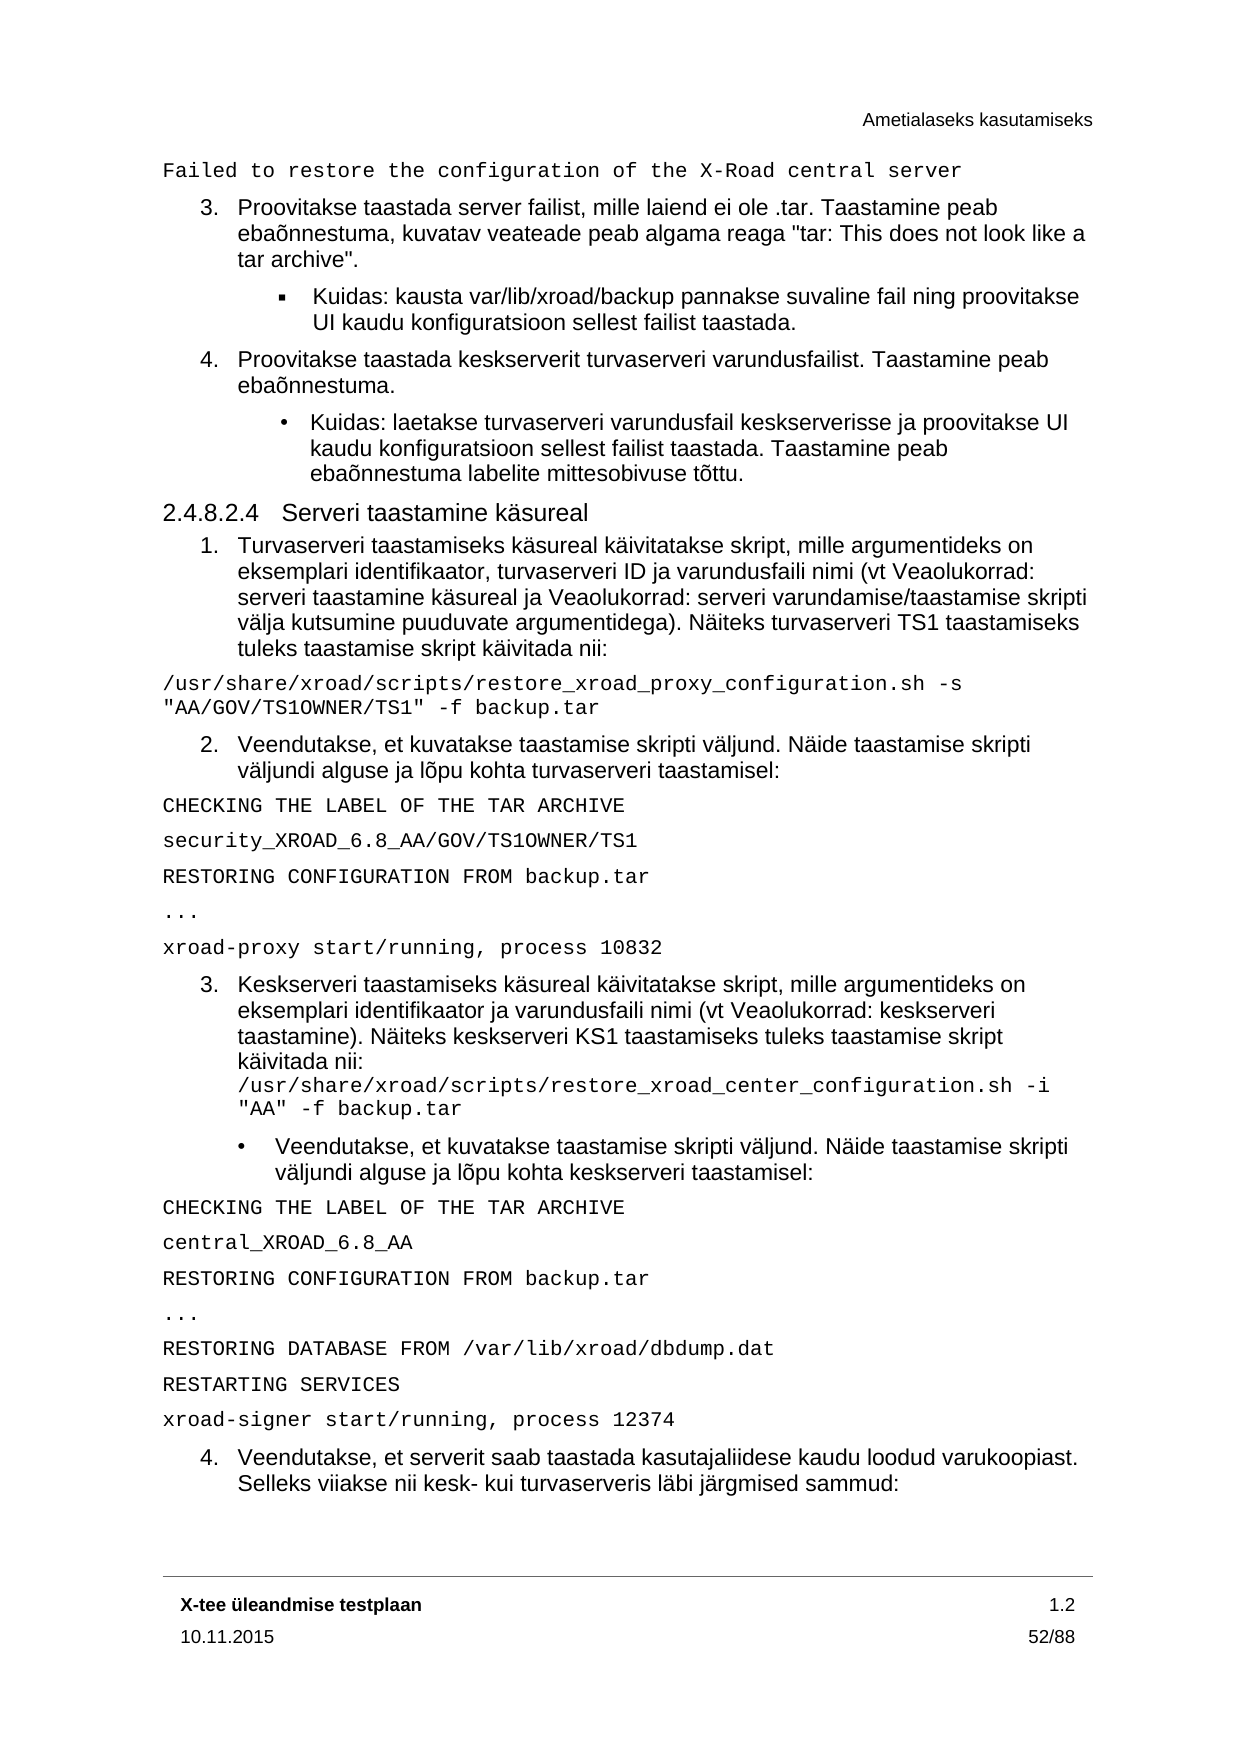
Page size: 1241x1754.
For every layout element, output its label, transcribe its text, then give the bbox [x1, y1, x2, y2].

text CHECKING THE LABEL OF THE TAR ARCHIVE [162, 1197, 1093, 1220]
text ... [162, 1303, 1093, 1327]
text xroad-signer start/running, process 12374 [162, 1409, 1093, 1433]
text RESTORING DATABASE FROM /var/lib/xroad/dbdump.dat [162, 1338, 1093, 1362]
list Kuidas: kausta var/lib/xroad/backup pannakse suvaline fail ning proovitakse UI kaudu konfiguratsioon sellest failist taastada. [275, 284, 1093, 335]
text ... [162, 901, 1093, 925]
list Keskserveri taastamiseks käsureal käivitatakse skript, mille argumentideks on eksemplari identifikaator ja varundusfaili nimi (vt Veaolukorrad: keskserveri taastamine). Näiteks keskserveri KS1 taastamiseks tuleks taastamise skript käivitada nii: /usr/share/xroad/scripts/restore_xroad_center_configuration.sh -i "AA" -f backup.tar [200, 972, 1093, 1122]
list Veendutakse, et serverit saab taastada kasutajaliidese kaudu loodud varukoopiast. Selleks viiakse nii kesk- kui turvaserveris läbi järgmised sammud: [200, 1445, 1093, 1496]
text CHECKING THE LABEL OF THE TAR ARCHIVE [162, 795, 1093, 819]
list Veendutakse, et kuvatakse taastamise skripti väljund. Näide taastamise skripti väljundi alguse ja lõpu kohta turvaserveri taastamisel: [200, 732, 1093, 783]
list Proovitakse taastada server failist, mille laiend ei ole .tar. Taastamine peab ebaõnnestuma, kuvatav veateade peab algama reaga "tar: This does not look like a tar archive". [200, 195, 1093, 272]
list Veendutakse, et kuvatakse taastamise skripti väljund. Näide taastamise skripti väljundi alguse ja lõpu kohta keskserveri taastamisel: [237, 1134, 1093, 1185]
list Proovitakse taastada keskserverit turvaserveri varundusfailist. Taastamine peab ebaõnnestuma. [200, 347, 1093, 398]
text xroad-proxy start/running, process 10832 [162, 937, 1093, 960]
text Failed to restore the configuration of the X-Road central server [162, 160, 1093, 183]
subtitle Serveri taastamine käsureal [162, 499, 1093, 527]
text security_XROAD_6.8_AA/GOV/TS1OWNER/TS1 [162, 831, 1093, 854]
text RESTORING CONFIGURATION FROM backup.tar [162, 866, 1093, 889]
text /usr/share/xroad/scripts/restore_xroad_proxy_configuration.sh -s "AA/GOV/TS1OWNER/TS1" -f backup.tar [162, 673, 1093, 720]
list Kuidas: laetakse turvaserveri varundusfail keskserverisse ja proovitakse UI kaudu konfiguratsioon sellest failist taastada. Taastamine peab ebaõnnestuma labelite mittesobivuse tõttu. [280, 410, 1093, 487]
text central_XROAD_6.8_AA [162, 1232, 1093, 1256]
text RESTARTING SERVICES [162, 1374, 1093, 1397]
list Turvaserveri taastamiseks käsureal käivitatakse skript, mille argumentideks on eksemplari identifikaator, turvaserveri ID ja varundusfaili nimi (vt Veaolukorrad: serveri taastamine käsureal ja Veaolukorrad: serveri varundamise/taastamise skripti välja kutsumine puuduvate argumentidega). Näiteks turvaserveri TS1 taastamiseks tuleks taastamise skript käivitada nii: [200, 533, 1093, 661]
text RESTORING CONFIGURATION FROM backup.tar [162, 1268, 1093, 1291]
